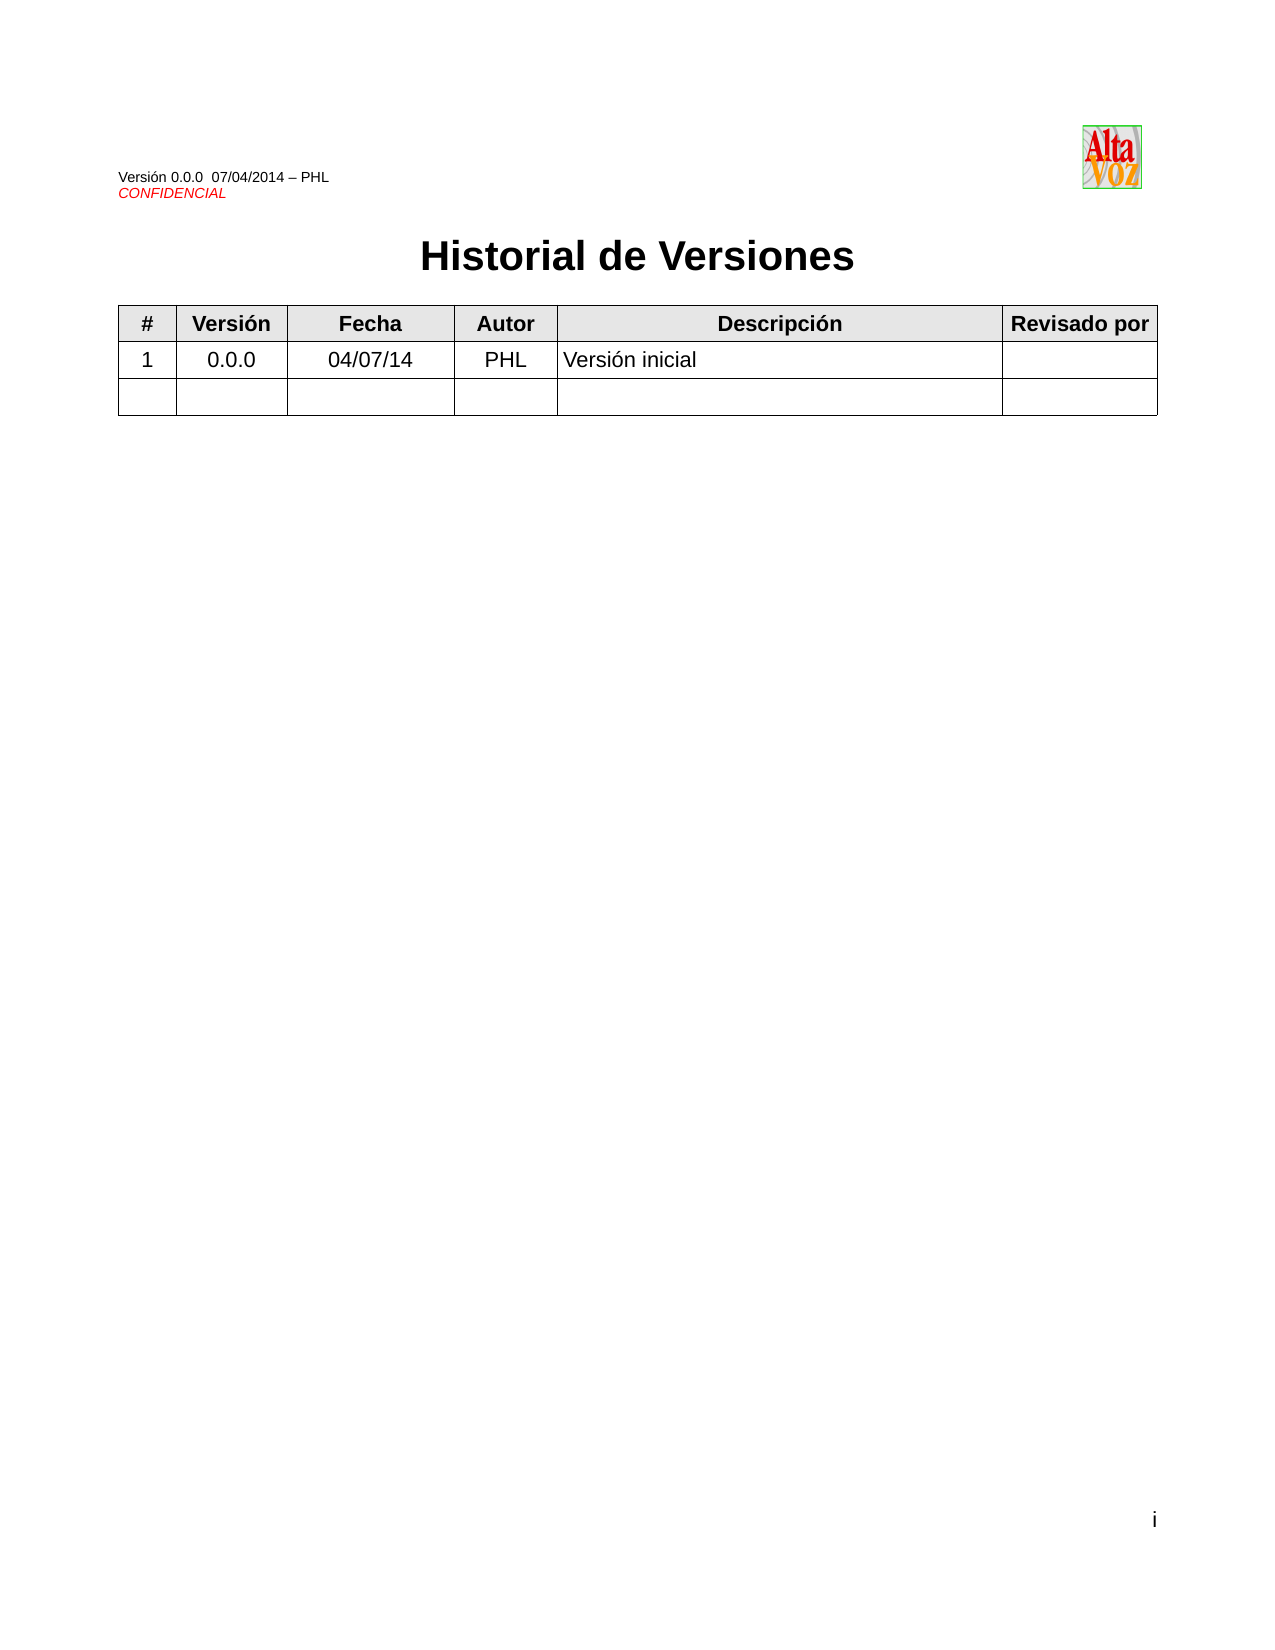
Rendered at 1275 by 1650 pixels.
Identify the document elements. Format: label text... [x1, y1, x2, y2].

table_header Versión [177, 306, 287, 341]
table_cell [1003, 379, 1157, 415]
table_header Autor [455, 306, 557, 341]
table_header Revisado por [1003, 306, 1157, 341]
table_cell [177, 379, 287, 415]
table_cell [558, 379, 1002, 415]
table_cell [455, 379, 557, 415]
table_cell [288, 379, 454, 415]
table_header Descripción [558, 306, 1002, 341]
table_header # [119, 306, 176, 341]
table_cell [1003, 342, 1157, 378]
table_cell Versión inicial [558, 342, 1002, 378]
table_cell 0.0.0 [177, 342, 287, 378]
text Historial de Versiones [118, 231, 1157, 279]
table_cell 1 [119, 342, 176, 378]
table_cell [119, 379, 176, 415]
table_header Fecha [288, 306, 454, 341]
table_cell 07/04/14 [288, 342, 454, 378]
table_cell PHL [455, 342, 557, 378]
